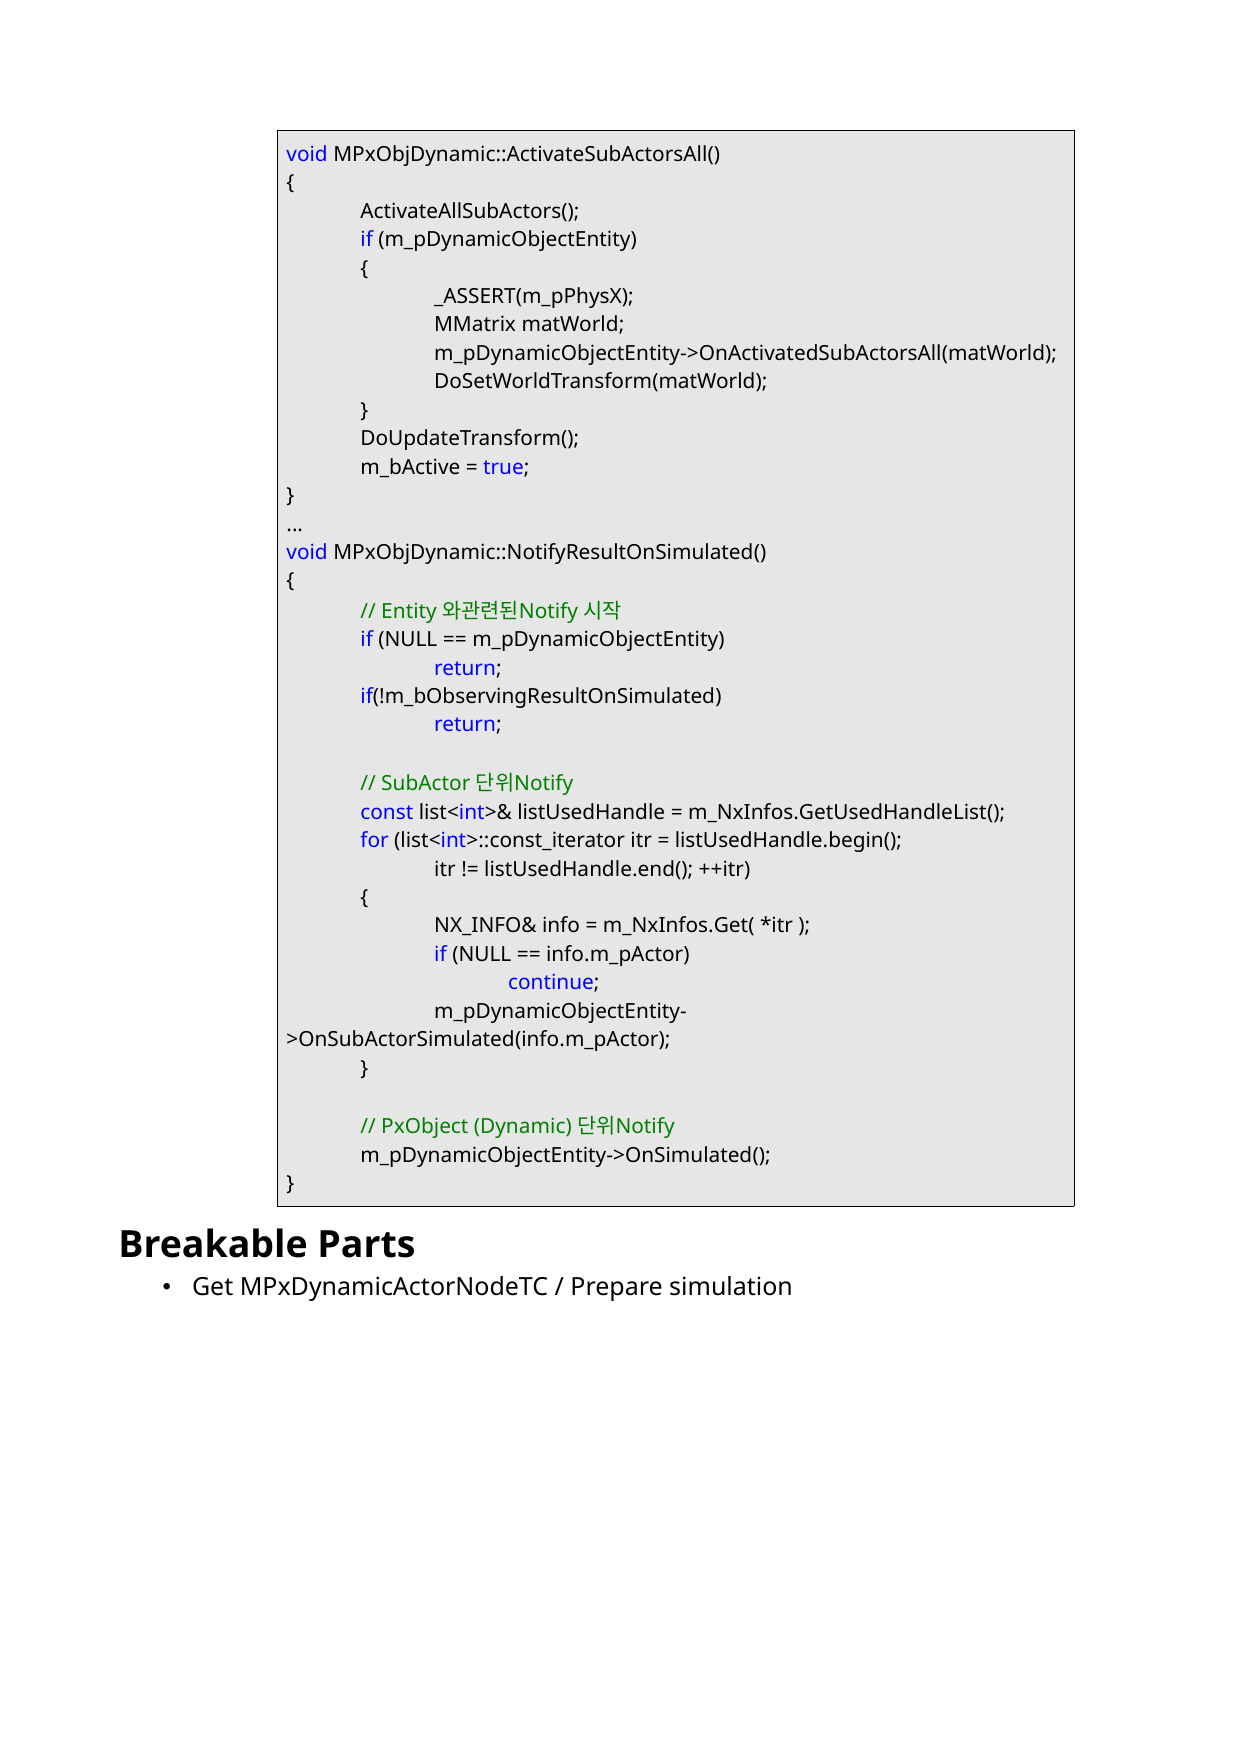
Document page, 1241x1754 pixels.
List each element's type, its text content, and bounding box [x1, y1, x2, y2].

list Get MPxDynamicActorNodeTC / Prepare simulation [162, 1269, 1122, 1303]
list m_bActive = true; [286, 452, 1065, 480]
list if (NULL == m_pDynamicObjectEntity) [286, 624, 1065, 653]
list const list<int>& listUsedHandle = m_NxInfos.GetUsedHandleList(); [286, 797, 1065, 825]
list ... [286, 509, 1065, 537]
list } [286, 1053, 1065, 1081]
list for (list<int>::const_iterator itr = listUsedHandle.begin(); [286, 825, 1065, 854]
list itr != listUsedHandle.end(); ++itr) [286, 854, 1065, 882]
list ActivateAllSubActors(); [286, 196, 1065, 224]
list { [286, 167, 1065, 196]
list { [286, 882, 1065, 911]
list // PxObject (Dynamic) 단위Notify [286, 1109, 1065, 1140]
list } [286, 1168, 1065, 1197]
list continue; [286, 967, 1065, 996]
list m_pDynamicObjectEntity->OnSubActorSimulated(info.m_pActor); [286, 996, 1065, 1053]
list void MPxObjDynamic::ActivateSubActorsAll() [286, 139, 1065, 167]
list // Entity 와관련된Notify 시작 [286, 594, 1065, 624]
list _ASSERT(m_pPhysX); [286, 281, 1065, 309]
list m_pDynamicObjectEntity->OnSimulated(); [286, 1140, 1065, 1168]
list m_pDynamicObjectEntity->OnActivatedSubActorsAll(matWorld); [286, 338, 1065, 366]
list if(!m_bObservingResultOnSimulated) [286, 681, 1065, 709]
list DoSetWorldTransform(matWorld); [286, 366, 1065, 395]
list if (NULL == info.m_pActor) [286, 939, 1065, 967]
list return; [286, 653, 1065, 681]
list MMatrix matWorld; [286, 309, 1065, 338]
list return; [286, 709, 1065, 738]
list if (m_pDynamicObjectEntity) [286, 224, 1065, 253]
list void MPxObjDynamic::NotifyResultOnSimulated() [286, 537, 1065, 566]
subtitle Breakable Parts [118, 1218, 1122, 1269]
list } [286, 480, 1065, 509]
list { [286, 566, 1065, 594]
list DoUpdateTransform(); [286, 423, 1065, 452]
list // SubActor 단위Notify [286, 766, 1065, 797]
list { [286, 253, 1065, 281]
list NX_INFO& info = m_NxInfos.Get( *itr ); [286, 911, 1065, 939]
list } [286, 395, 1065, 423]
